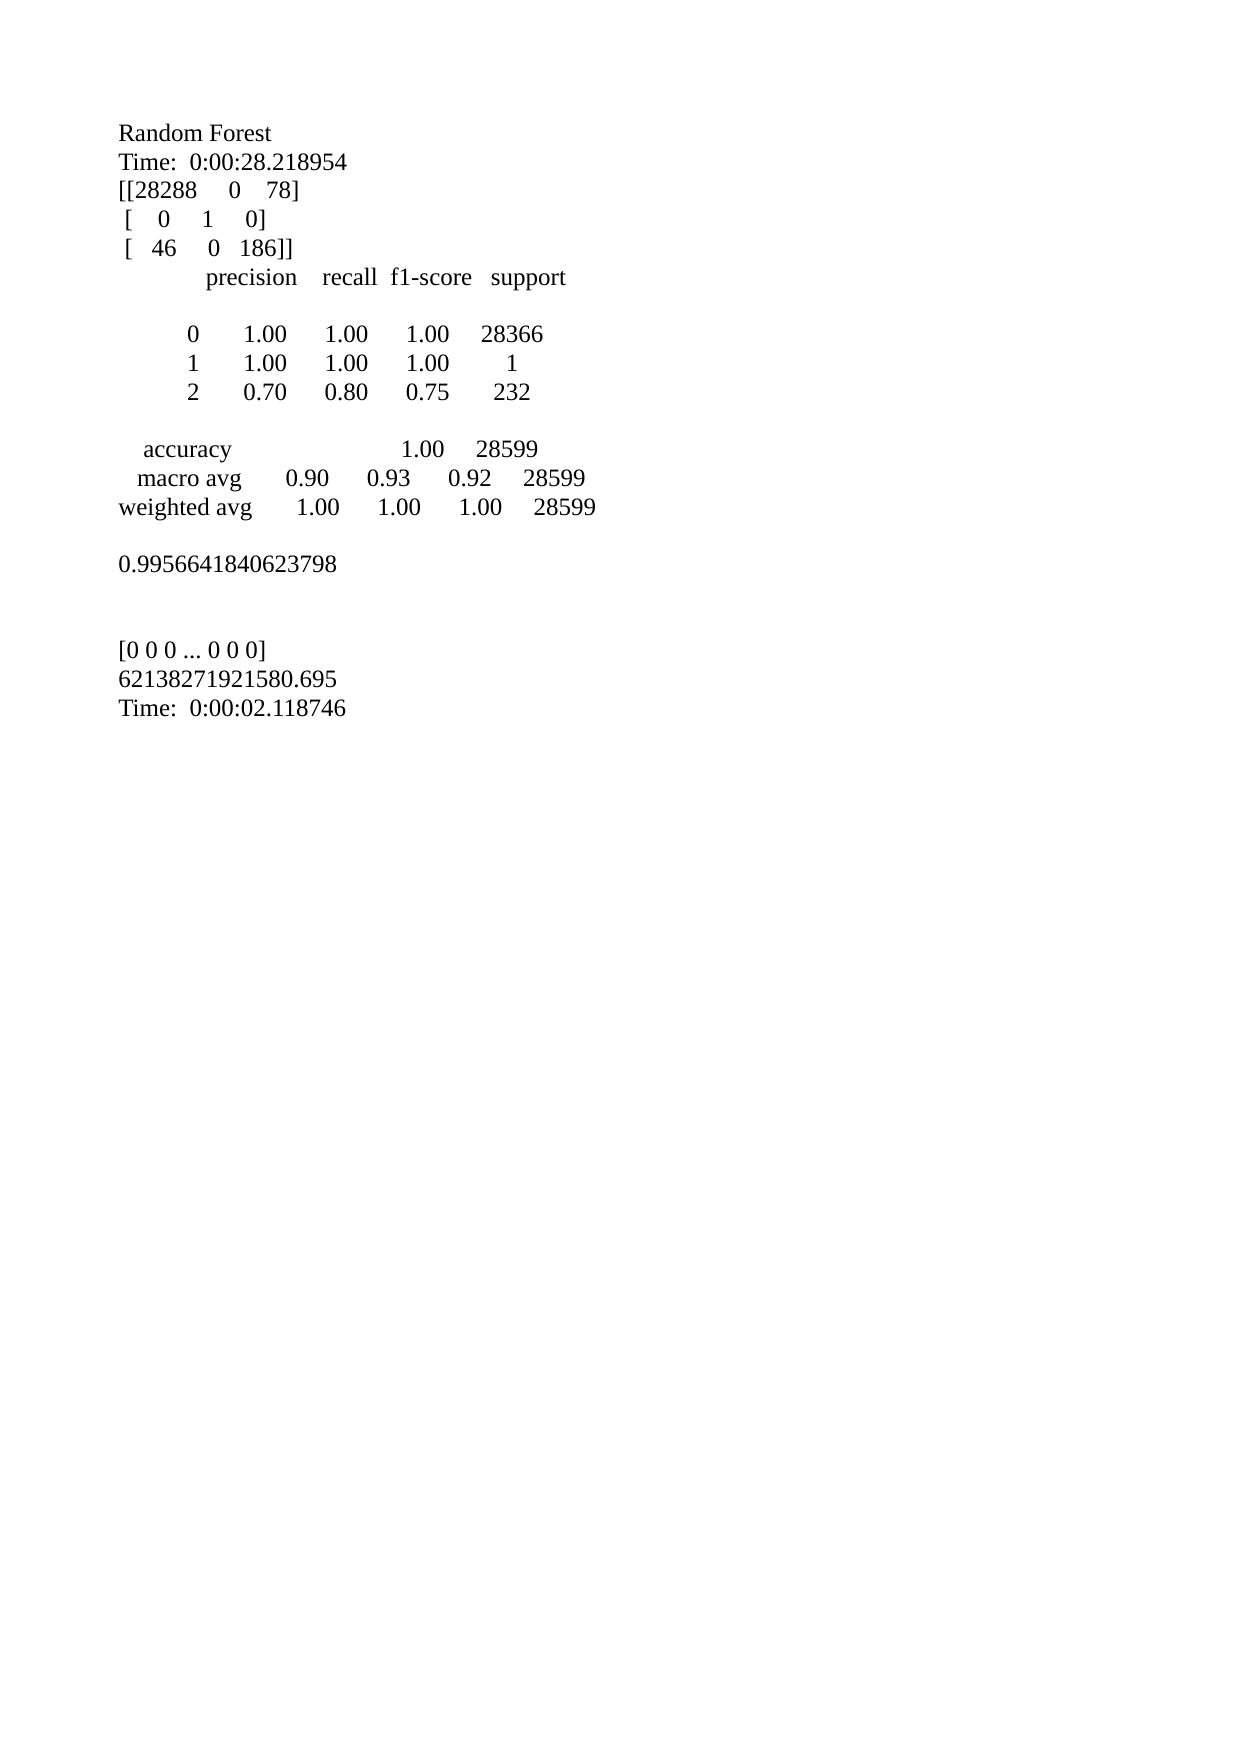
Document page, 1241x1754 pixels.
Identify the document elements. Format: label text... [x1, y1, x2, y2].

text 2 0.70 0.80 0.75 232 [118, 377, 1122, 406]
text Time: 0:00:28.218954 [118, 147, 1122, 176]
text 62138271921580.695 [118, 664, 1122, 693]
text 1 1.00 1.00 1.00 1 [118, 348, 1122, 377]
text [ 0 1 0] [118, 204, 1122, 233]
text 0.9956641840623798 [118, 549, 1122, 578]
text precision recall f1-score support [118, 262, 1122, 291]
text weighted avg 1.00 1.00 1.00 28599 [118, 492, 1122, 521]
text accuracy 1.00 28599 [118, 434, 1122, 463]
text 0 1.00 1.00 1.00 28366 [118, 319, 1122, 348]
text [0 0 0 ... 0 0 0] [118, 636, 1122, 664]
text [ 46 0 186]] [118, 233, 1122, 262]
text Time: 0:00:02.118746 [118, 693, 1122, 722]
text macro avg 0.90 0.93 0.92 28599 [118, 463, 1122, 492]
text [[28288 0 78] [118, 176, 1122, 204]
text Random Forest [118, 118, 1122, 147]
